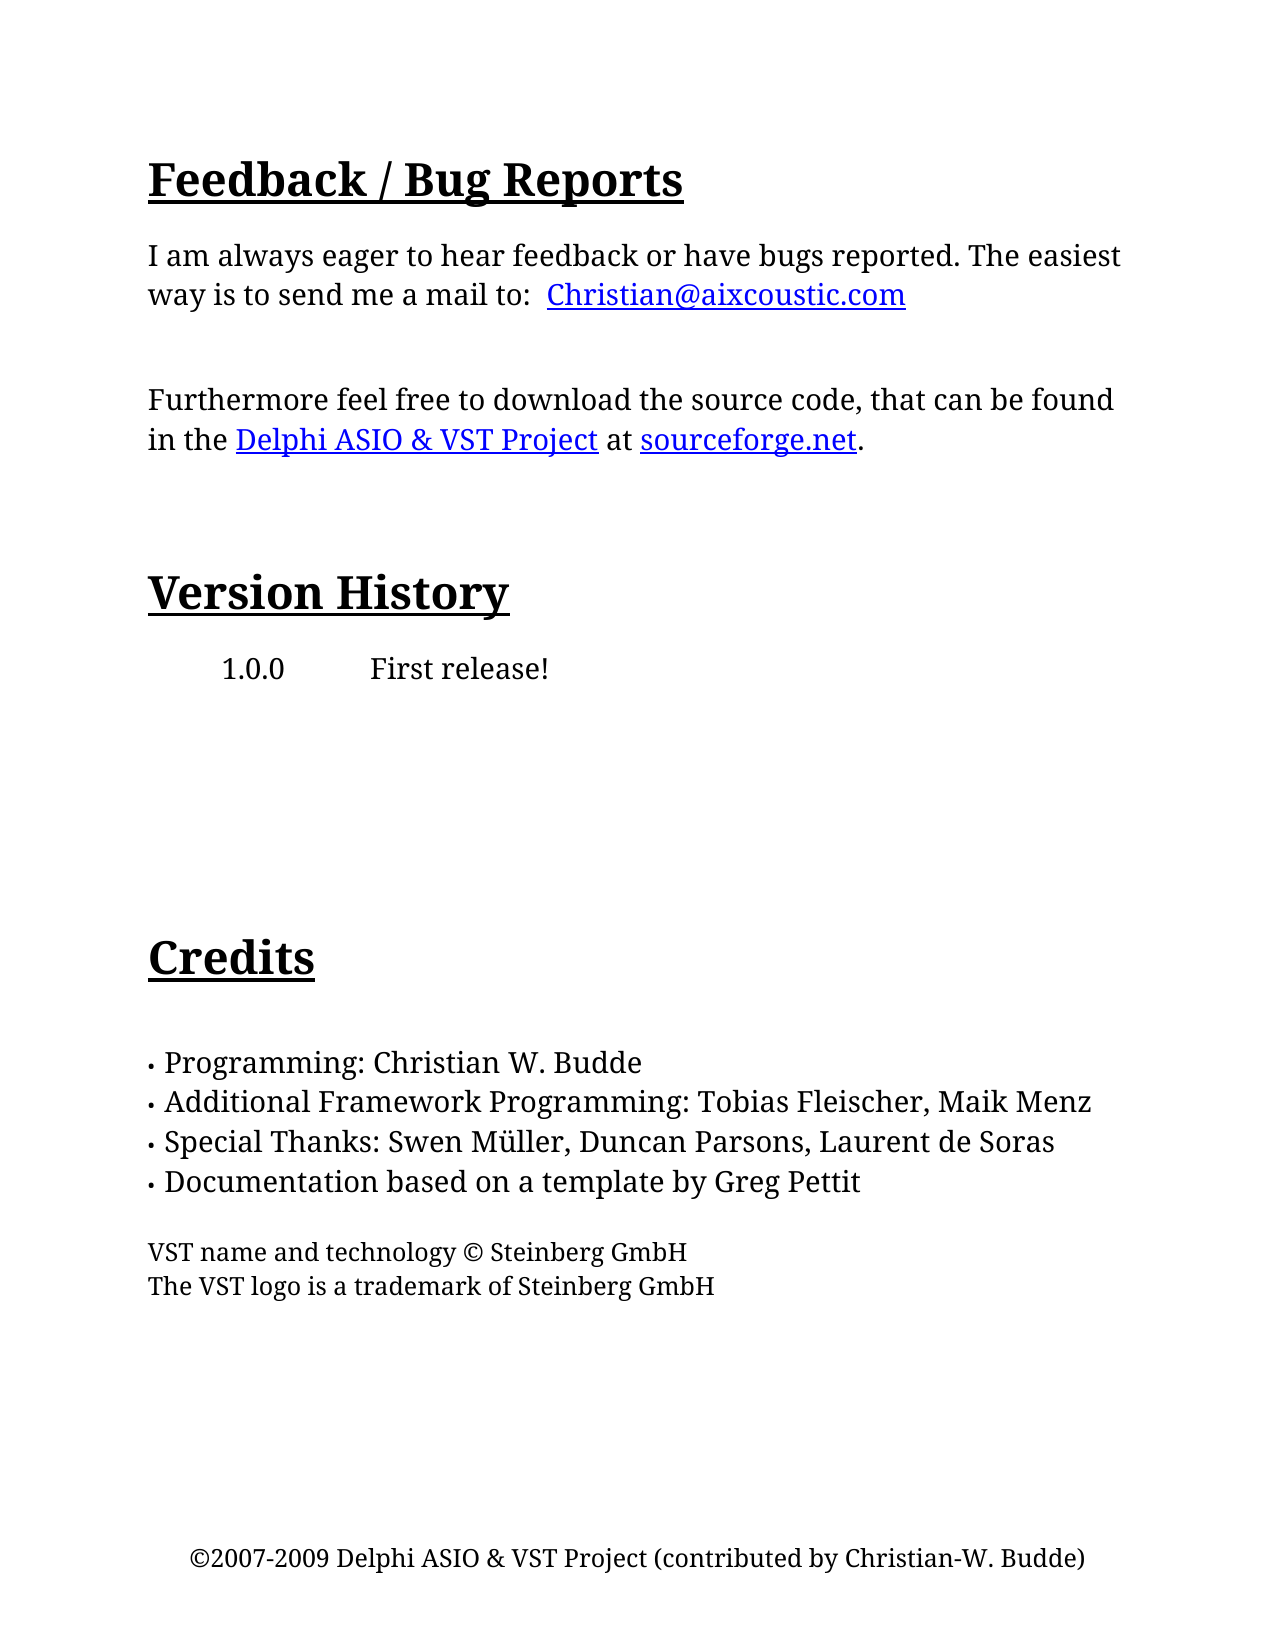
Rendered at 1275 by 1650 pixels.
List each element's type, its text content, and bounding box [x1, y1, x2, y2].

text • Special Thanks: Swen Müller, Duncan Parsons, Laurent de Soras [148, 1121, 1127, 1161]
text The VST logo is a trademark of Steinberg GmbH [148, 1269, 1127, 1303]
text • Programming: Christian W. Budde [148, 1042, 1127, 1082]
text • Additional Framework Programming: Tobias Fleischer, Maik Menz [148, 1082, 1127, 1121]
text VST name and technology © Steinberg GmbH [148, 1235, 1127, 1269]
subtitle Feedback / Bug Reports [148, 148, 1127, 210]
list First release! [221, 648, 1127, 688]
text way is to send me a mail to: Christian@aixcoustic.com [148, 275, 1127, 314]
text I am always eager to hear feedback or have bugs reported. The easiest [148, 235, 1127, 275]
text • Documentation based on a template by Greg Pettit [148, 1161, 1127, 1201]
subtitle Version History [148, 561, 1127, 623]
text Furthermore feel free to download the source code, that can be found in the Delphi ASIO & VST Project at sourceforge.net. [148, 379, 1127, 458]
subtitle Credits [148, 926, 1127, 988]
